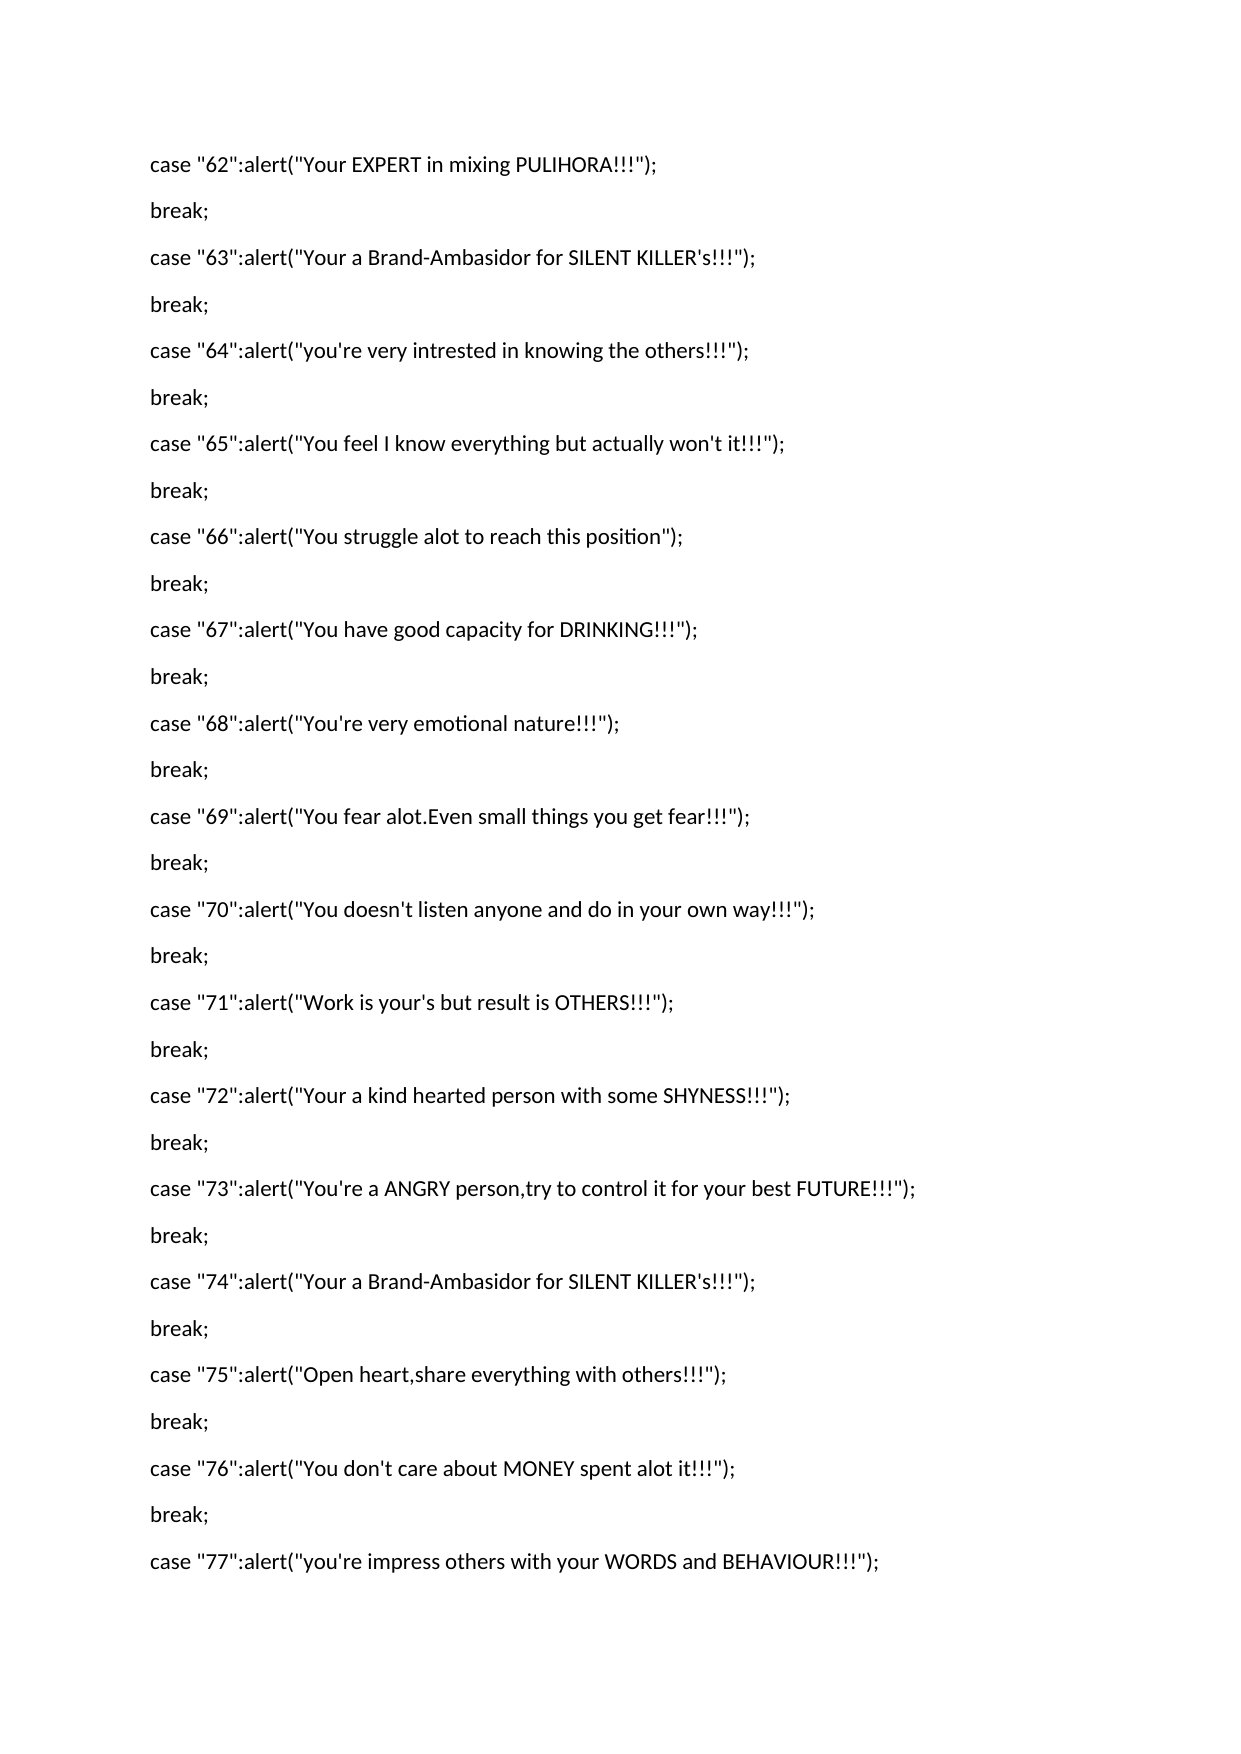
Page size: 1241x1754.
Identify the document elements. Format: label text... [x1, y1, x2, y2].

text break; [150, 1221, 1090, 1249]
text case "67":alert("You have good capacity for DRINKING!!!"); [150, 616, 1090, 644]
text break; [150, 1128, 1090, 1156]
text break; [150, 476, 1090, 504]
text break; [150, 1500, 1090, 1528]
text break; [150, 1314, 1090, 1342]
text break; [150, 290, 1090, 318]
text break; [150, 662, 1090, 690]
text case "66":alert("You struggle alot to reach this position"); [150, 522, 1090, 551]
text case "62":alert("Your EXPERT in mixing PULIHORA!!!"); [150, 150, 1090, 178]
text case "64":alert("you're very intrested in knowing the others!!!"); [150, 336, 1090, 364]
text case "71":alert("Work is your's but result is OTHERS!!!"); [150, 988, 1090, 1016]
text case "72":alert("Your a kind hearted person with some SHYNESS!!!"); [150, 1081, 1090, 1109]
text case "65":alert("You feel I know everything but actually won't it!!!"); [150, 429, 1090, 457]
text break; [150, 383, 1090, 411]
text case "69":alert("You fear alot.Even small things you get fear!!!"); [150, 802, 1090, 830]
text break; [150, 848, 1090, 876]
text case "73":alert("You're a ANGRY person,try to control it for your best FUTURE!!!"); [150, 1174, 1090, 1202]
text case "63":alert("Your a Brand-Ambasidor for SILENT KILLER's!!!"); [150, 243, 1090, 271]
text break; [150, 1035, 1090, 1063]
text case "70":alert("You doesn't listen anyone and do in your own way!!!"); [150, 895, 1090, 923]
text case "74":alert("Your a Brand-Ambasidor for SILENT KILLER's!!!"); [150, 1267, 1090, 1296]
text break; [150, 755, 1090, 783]
text break; [150, 197, 1090, 224]
text case "77":alert("you're impress others with your WORDS and BEHAVIOUR!!!"); [150, 1547, 1090, 1575]
text case "68":alert("You're very emotional nature!!!"); [150, 709, 1090, 737]
text case "75":alert("Open heart,share everything with others!!!"); [150, 1361, 1090, 1389]
text break; [150, 569, 1090, 597]
text break; [150, 1407, 1090, 1435]
text case "76":alert("You don't care about MONEY spent alot it!!!"); [150, 1454, 1090, 1482]
text break; [150, 942, 1090, 969]
